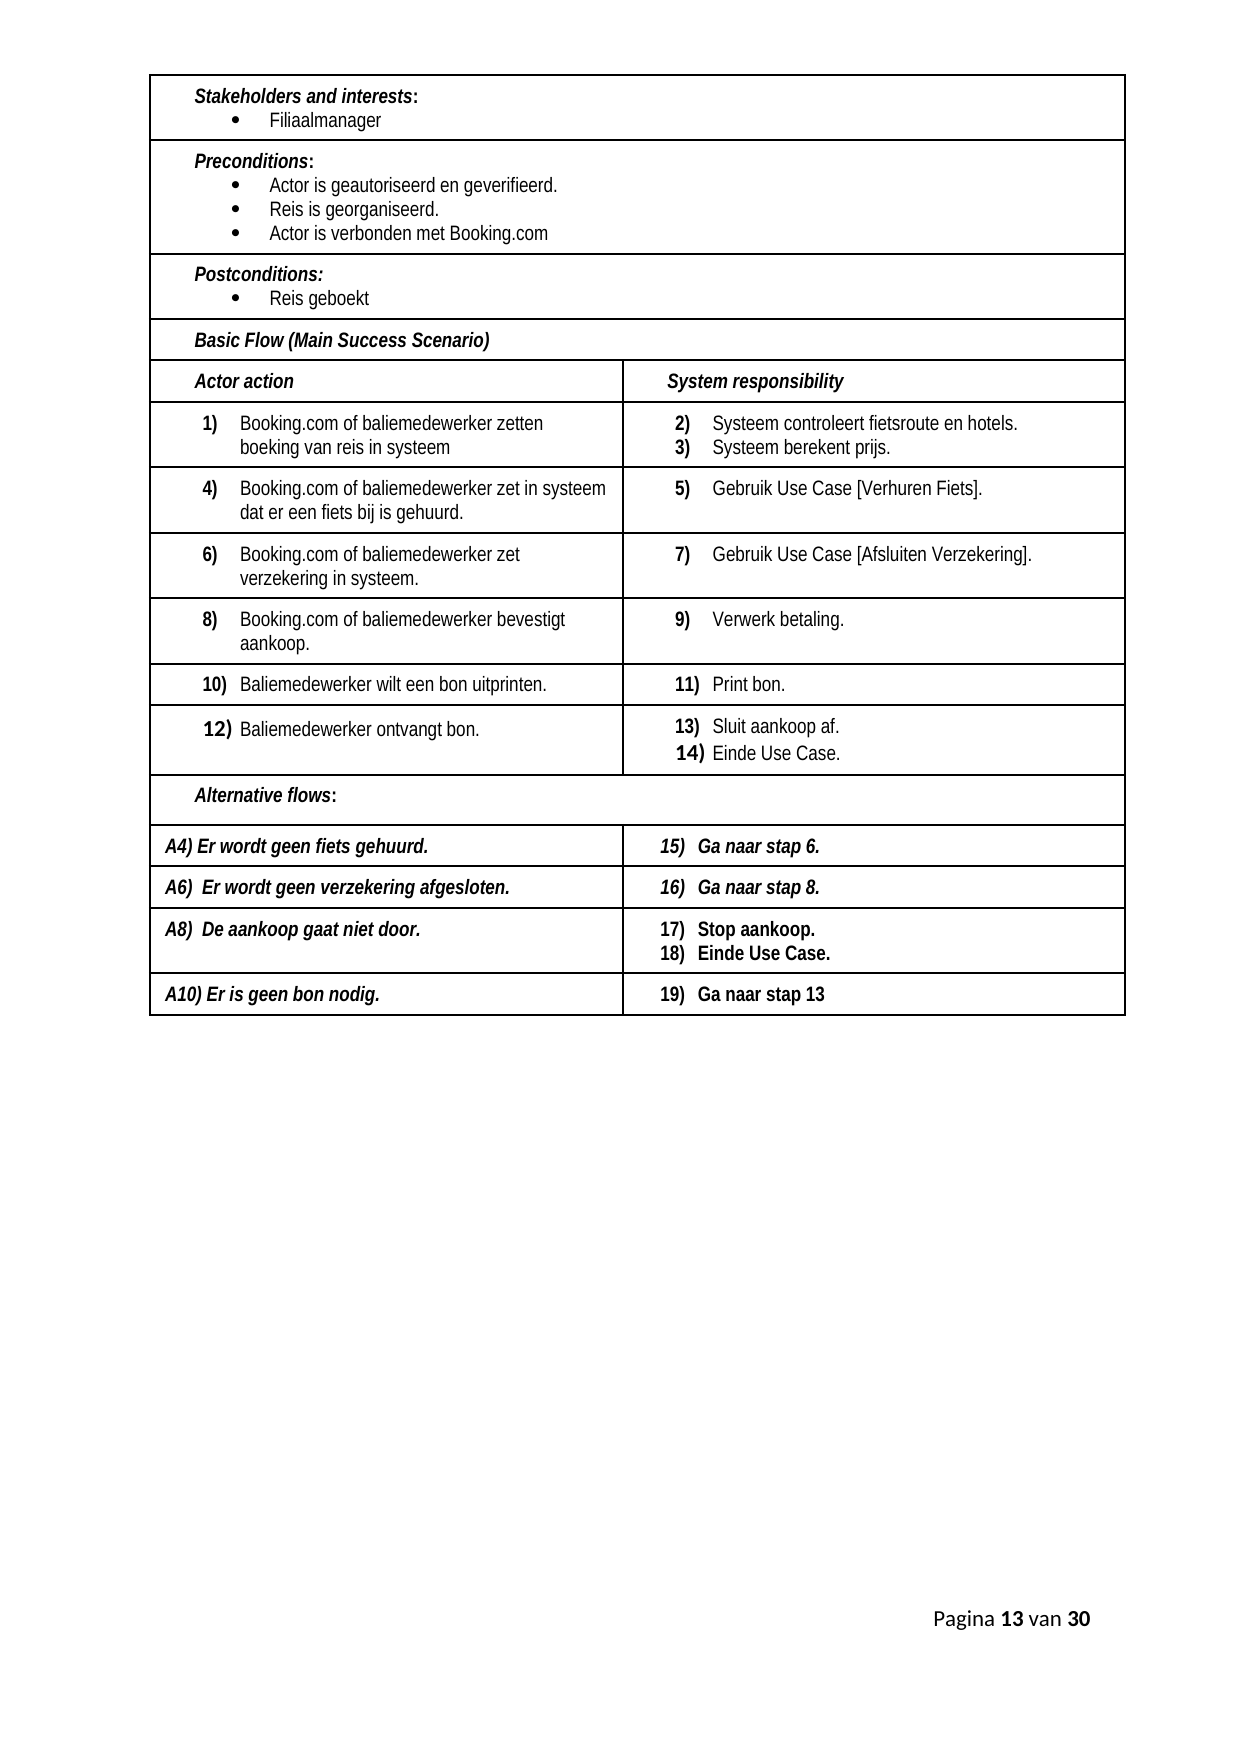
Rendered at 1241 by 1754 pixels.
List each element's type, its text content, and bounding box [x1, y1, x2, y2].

table_cell System responsibility [624, 361, 1124, 401]
table_cell A4) Er wordt geen fiets gehuurd. [151, 826, 622, 865]
table_cell Verwerk betaling. [624, 599, 1124, 662]
table_cell Print bon. [624, 665, 1124, 704]
table_cell Booking.com of baliemedewerker zetten boeking van reis in systeem [151, 403, 622, 466]
table_cell Ga naar stap 8. [624, 867, 1124, 907]
table_cell Alternative flows: [151, 776, 1124, 824]
table_cell Booking.com of baliemedewerker zet verzekering in systeem. [151, 534, 622, 597]
table_cell Gebruik Use Case [Afsluiten Verzekering]. [624, 534, 1124, 597]
table_cell Postconditions: Reis geboekt [151, 255, 1124, 318]
table_cell Booking.com of baliemedewerker zet in systeem dat er een fiets bij is gehuurd. [151, 468, 622, 532]
table_cell Sluit aankoop af. Einde Use Case. [624, 706, 1124, 773]
table_cell Actor action [151, 361, 622, 401]
table_cell Baliemedewerker ontvangt bon. [151, 706, 622, 773]
table_cell Preconditions: Actor is geautoriseerd en geverifieerd. Reis is georganiseerd. Actor is verbonden met Booking.com [151, 141, 1124, 252]
table_cell Stop aankoop. Einde Use Case. [624, 909, 1124, 972]
table_cell Systeem controleert fietsroute en hotels. Systeem berekent prijs. [624, 403, 1124, 466]
table_cell Basic Flow (Main Success Scenario) [151, 320, 1124, 359]
table_cell Ga naar stap 6. [624, 826, 1124, 865]
table_cell Gebruik Use Case [Verhuren Fiets]. [624, 468, 1124, 532]
table_cell A10) Er is geen bon nodig. [151, 974, 622, 1013]
table_cell Booking.com of baliemedewerker bevestigt aankoop. [151, 599, 622, 662]
table_cell Baliemedewerker wilt een bon uitprinten. [151, 665, 622, 704]
table_cell Stakeholders and interests: Filiaalmanager [151, 76, 1124, 139]
table_cell A6) Er wordt geen verzekering afgesloten. [151, 867, 622, 907]
table_cell Ga naar stap 13 [624, 974, 1124, 1013]
table_cell A8) De aankoop gaat niet door. [151, 909, 622, 972]
